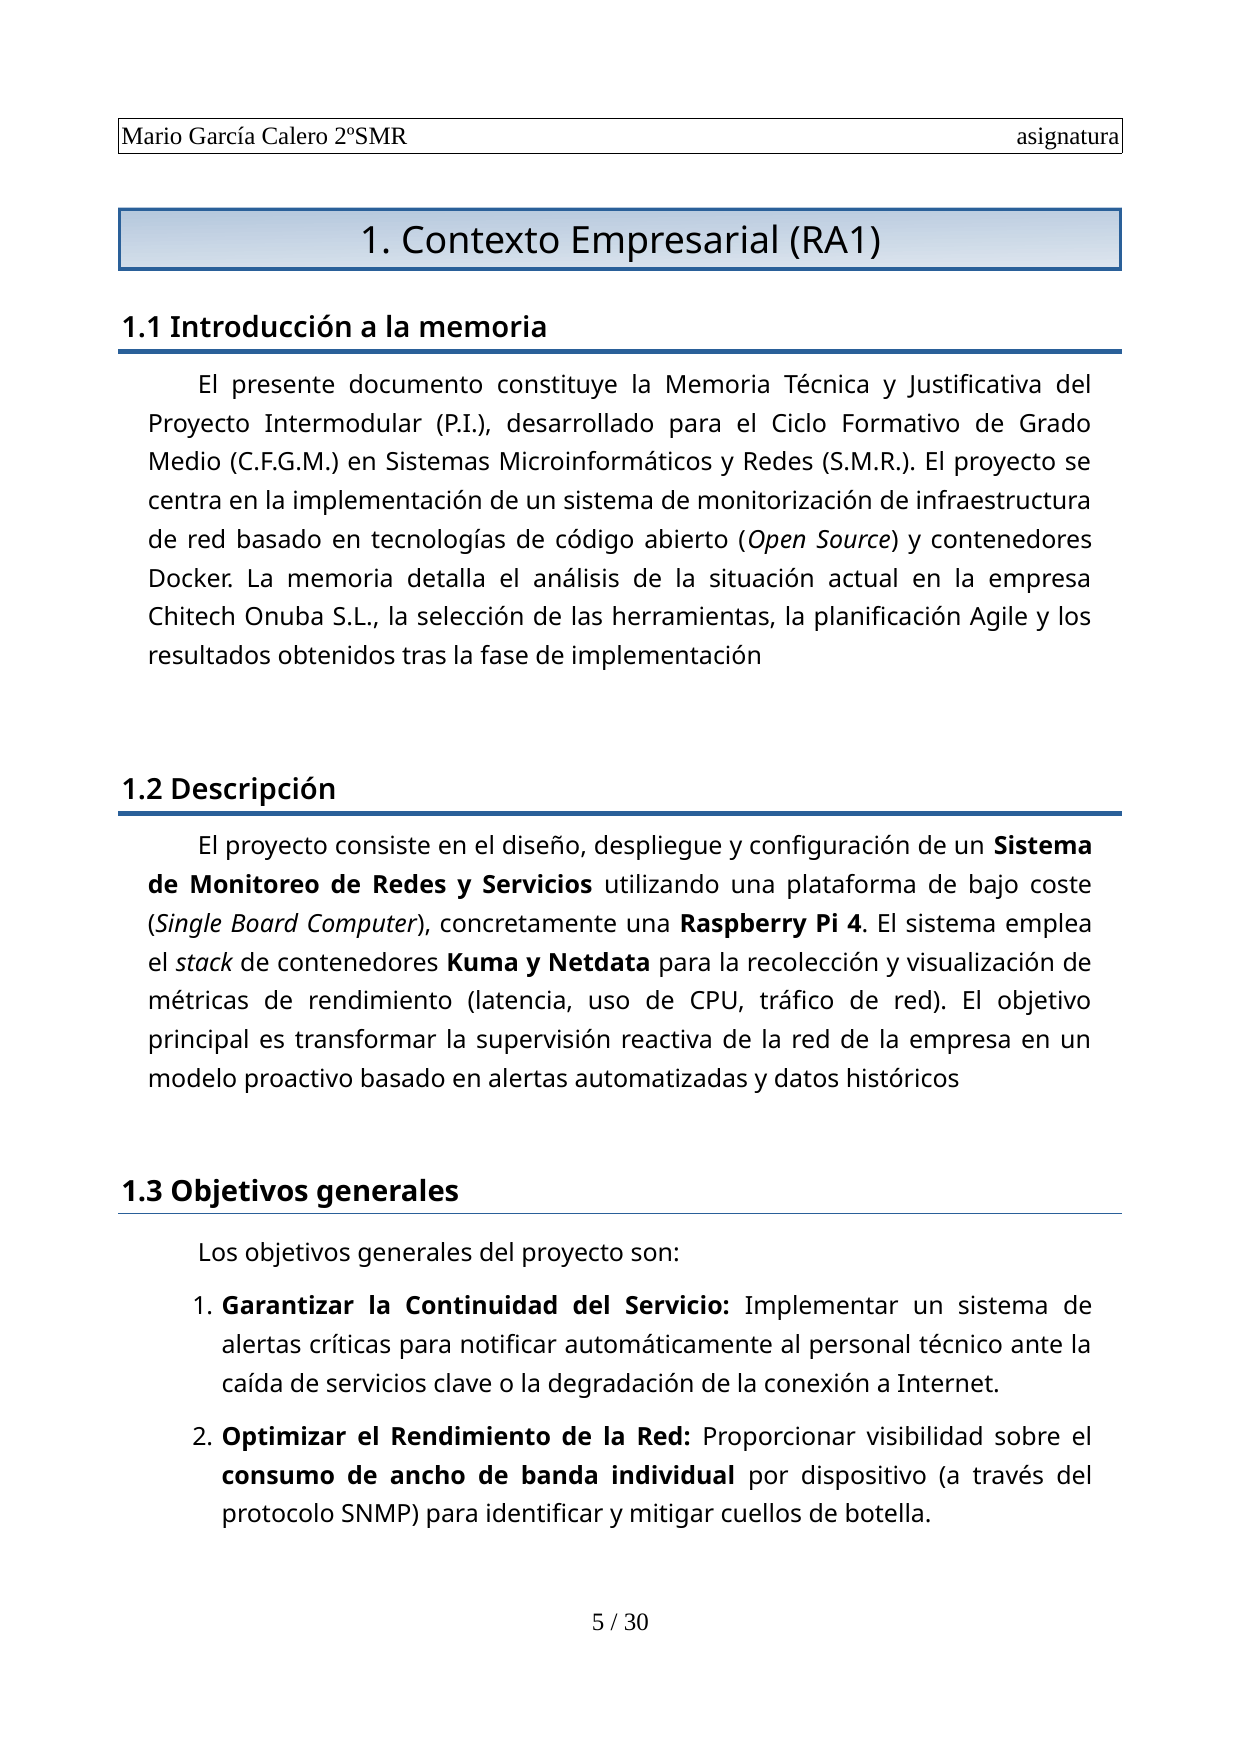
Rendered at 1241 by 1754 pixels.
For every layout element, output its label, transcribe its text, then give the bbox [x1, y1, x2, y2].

text El proyecto consiste en el diseño, despliegue y configuración de un Sistema de Monitoreo de Redes y Servicios utilizando una plataforma de bajo coste (Single Board Computer), concretamente una Raspberry Pi 4. El sistema emplea el stack de contenedores Kuma y Netdata para la recolección y visualización de métricas de rendimiento (latencia, uso de CPU, tráfico de red). El objetivo principal es transformar la supervisión reactiva de la red de la empresa en un modelo proactivo basado en alertas automatizadas y datos históricos [148, 828, 1093, 1094]
subtitle 1.2 Descripción [118, 765, 1122, 811]
subtitle 1. Contexto Empresarial (RA1) [121, 211, 1119, 267]
list Garantizar la Continuidad del Servicio: Implementar un sistema de alertas críticas para notificar automáticamente al personal técnico ante la caída de servicios clave o la degradación de la conexión a Internet. [192, 1288, 1093, 1399]
text El presente documento constituye la Memoria Técnica y Justificativa del Proyecto Intermodular (P.I.), desarrollado para el Ciclo Formativo de Grado Medio (C.F.G.M.) en Sistemas Microinformáticos y Redes (S.M.R.). El proyecto se centra en la implementación de un sistema de monitorización de infraestructura de red basado en tecnologías de código abierto (Open Source) y contenedores Docker. La memoria detalla el análisis de la situación actual en la empresa Chitech Onuba S.L., la selección de las herramientas, la planificación Agile y los resultados obtenidos tras la fase de implementación [148, 367, 1093, 672]
subtitle 1.3 Objetivos generales [118, 1167, 1122, 1213]
subtitle 1.1 Introducción a la memoria [118, 304, 1122, 349]
list Optimizar el Rendimiento de la Red: Proporcionar visibilidad sobre el consumo de ancho de banda individual por dispositivo (a través del protocolo SNMP) para identificar y mitigar cuellos de botella. [192, 1418, 1093, 1530]
text Los objetivos generales del proyecto son: [148, 1234, 1093, 1268]
